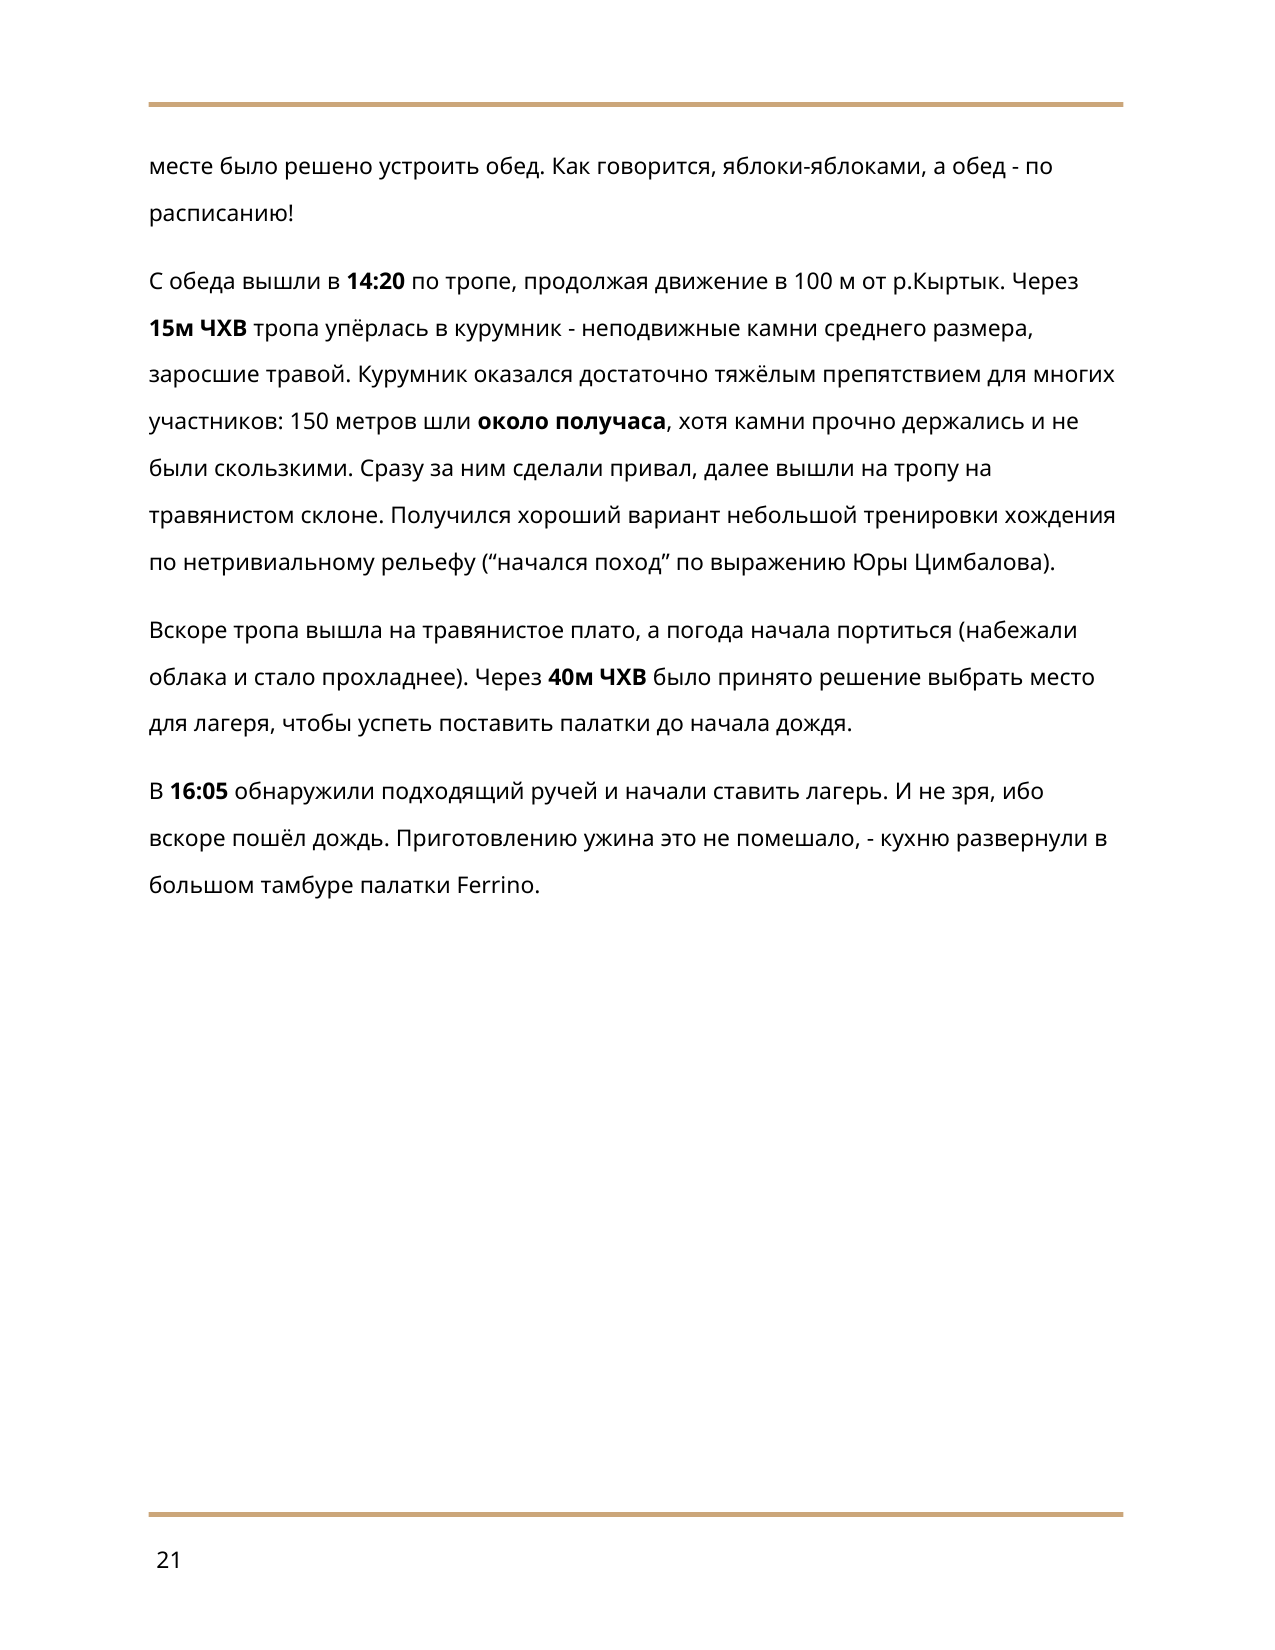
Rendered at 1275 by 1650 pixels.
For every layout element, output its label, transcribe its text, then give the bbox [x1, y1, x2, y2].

text Вскоре тропа вышла на травянистое плато, а погода начала портиться (набежали облака и стало прохладнее). Через 40м ЧХВ было принято решение выбрать место для лагеря, чтобы успеть поставить палатки до начала дождя. [148, 613, 1125, 738]
picture [148, 102, 1124, 107]
text С обеда вышли в 14:20 по тропе, продолжая движение в 100 м от р.Кыртык. Через 15м ЧХВ тропа упёрлась в курумник - неподвижные камни среднего размера, заросшие травой. Курумник оказался достаточно тяжёлым препятствием для многих участников: 150 метров шли около получаса, хотя камни прочно держались и не были скользкими. Сразу за ним сделали привал, далее вышли на тропу на травянистом склоне. Получился хороший вариант небольшой тренировки хождения по нетривиальному рельефу (“начался поход” по выражению Юры Цимбалова). [148, 264, 1125, 577]
picture [148, 1512, 1124, 1517]
text месте было решено устроить обед. Как говорится, яблоки-яблоками, а обед - по расписанию! [148, 150, 1125, 228]
text В 16:05 обнаружили подходящий ручей и начали ставить лагерь. И не зря, ибо вскоре пошёл дождь. Приготовлению ужина это не помешало, - кухню развернули в большом тамбуре палатки Ferrino. [148, 775, 1125, 900]
